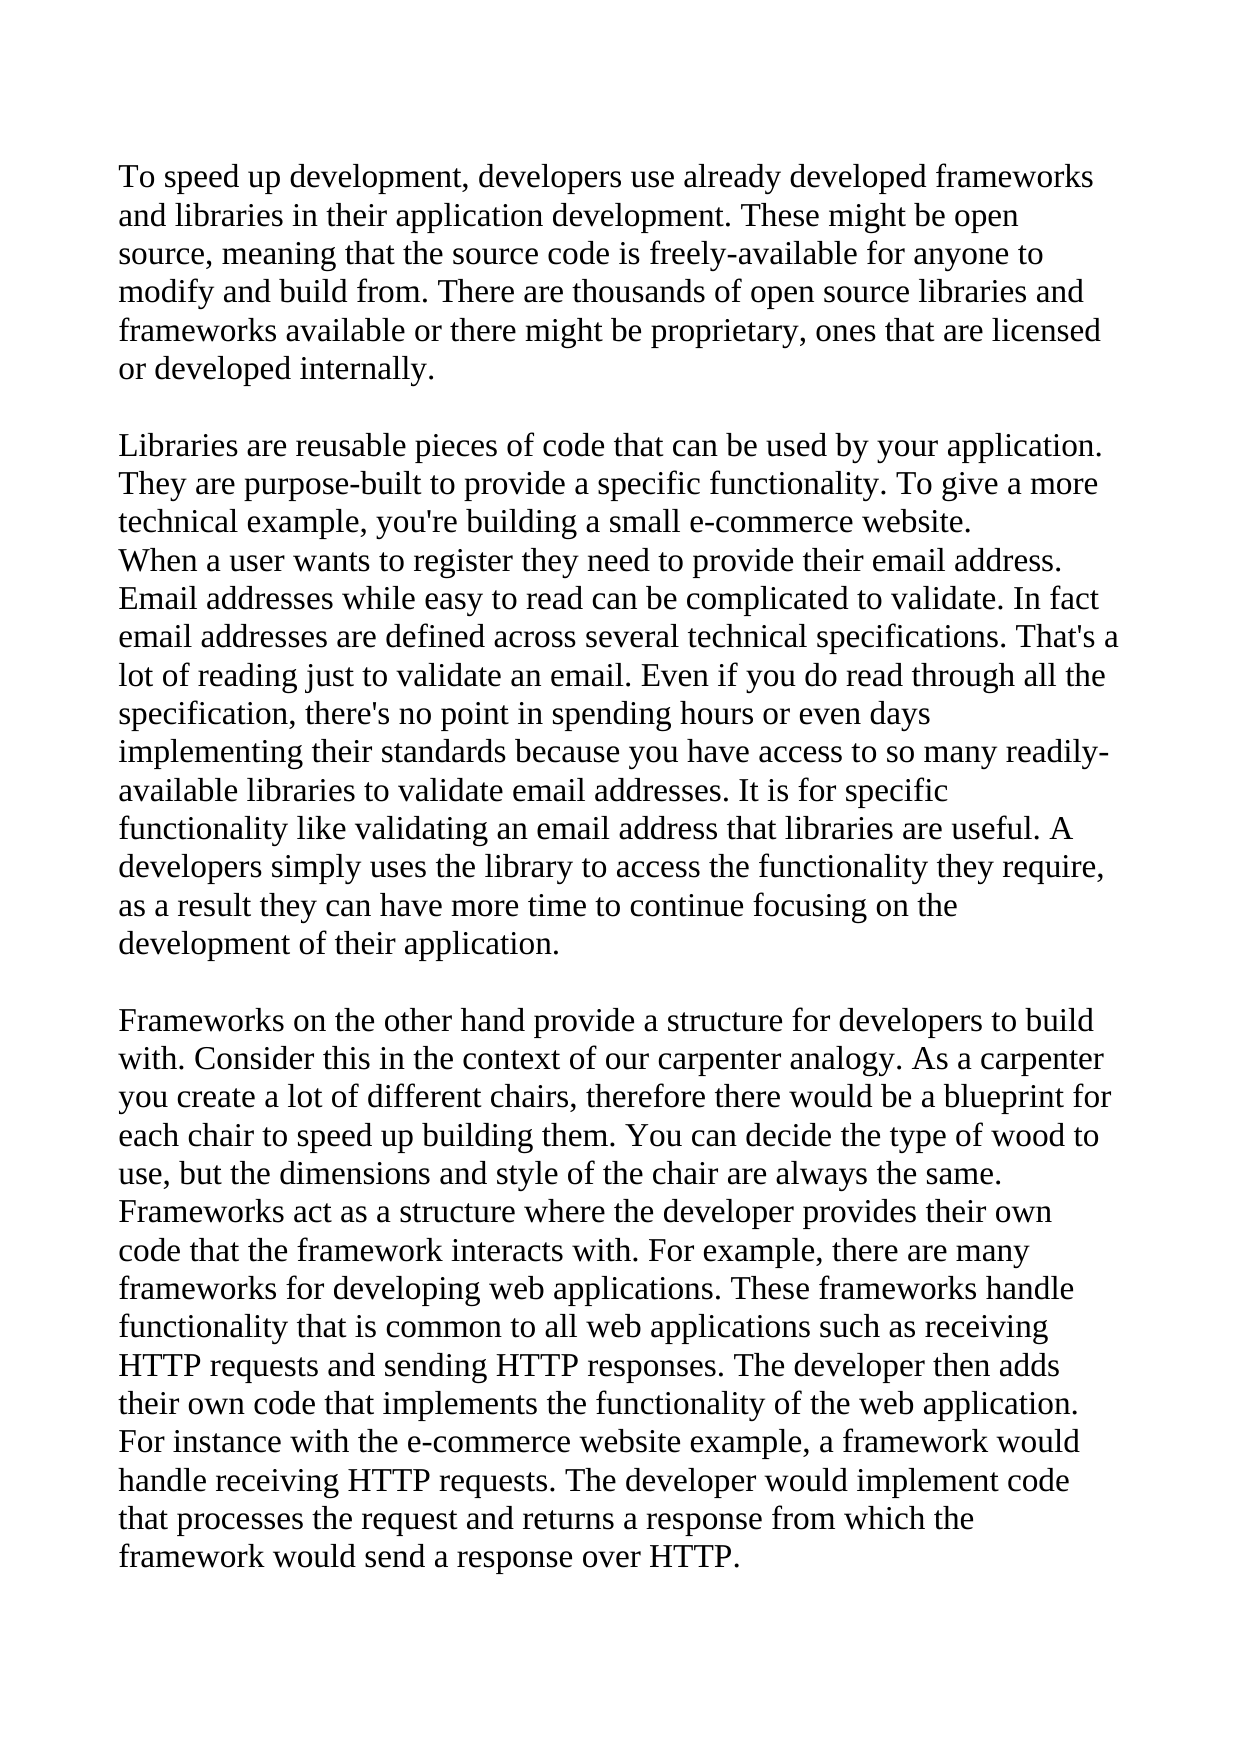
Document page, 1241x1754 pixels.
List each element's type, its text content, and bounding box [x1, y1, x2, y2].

text Libraries are reusable pieces of code that can be used by your application. They are purpose-built to provide a specific functionality. To give a more technical example, you're building a small e-commerce website. [118, 425, 1122, 540]
text When a user wants to register they need to provide their email address. Email addresses while easy to read can be complicated to validate. In fact email addresses are defined across several technical specifications. That's a lot of reading just to validate an email. Even if you do read through all the specification, there's no point in spending hours or even days implementing their standards because you have access to so many readily-available libraries to validate email addresses. It is for specific functionality like validating an email address that libraries are useful. A developers simply uses the library to access the functionality they require, as a result they can have more time to continue focusing on the development of their application. [118, 540, 1122, 961]
text Frameworks on the other hand provide a structure for developers to build with. Consider this in the context of our carpenter analogy. As a carpenter you create a lot of different chairs, therefore there would be a blueprint for each chair to speed up building them. You can decide the type of wood to use, but the dimensions and style of the chair are always the same. Frameworks act as a structure where the developer provides their own code that the framework interacts with. For example, there are many frameworks for developing web applications. These frameworks handle functionality that is common to all web applications such as receiving HTTP requests and sending HTTP responses. The developer then adds their own code that implements the functionality of the web application. For instance with the e-commerce website example, a framework would handle receiving HTTP requests. The developer would implement code that processes the request and returns a response from which the framework would send a response over HTTP. [118, 1000, 1122, 1575]
text To speed up development, developers use already developed frameworks and libraries in their application development. These might be open source, meaning that the source code is freely-available for anyone to modify and build from. There are thousands of open source libraries and frameworks available or there might be proprietary, ones that are licensed or developed internally. [118, 156, 1122, 386]
